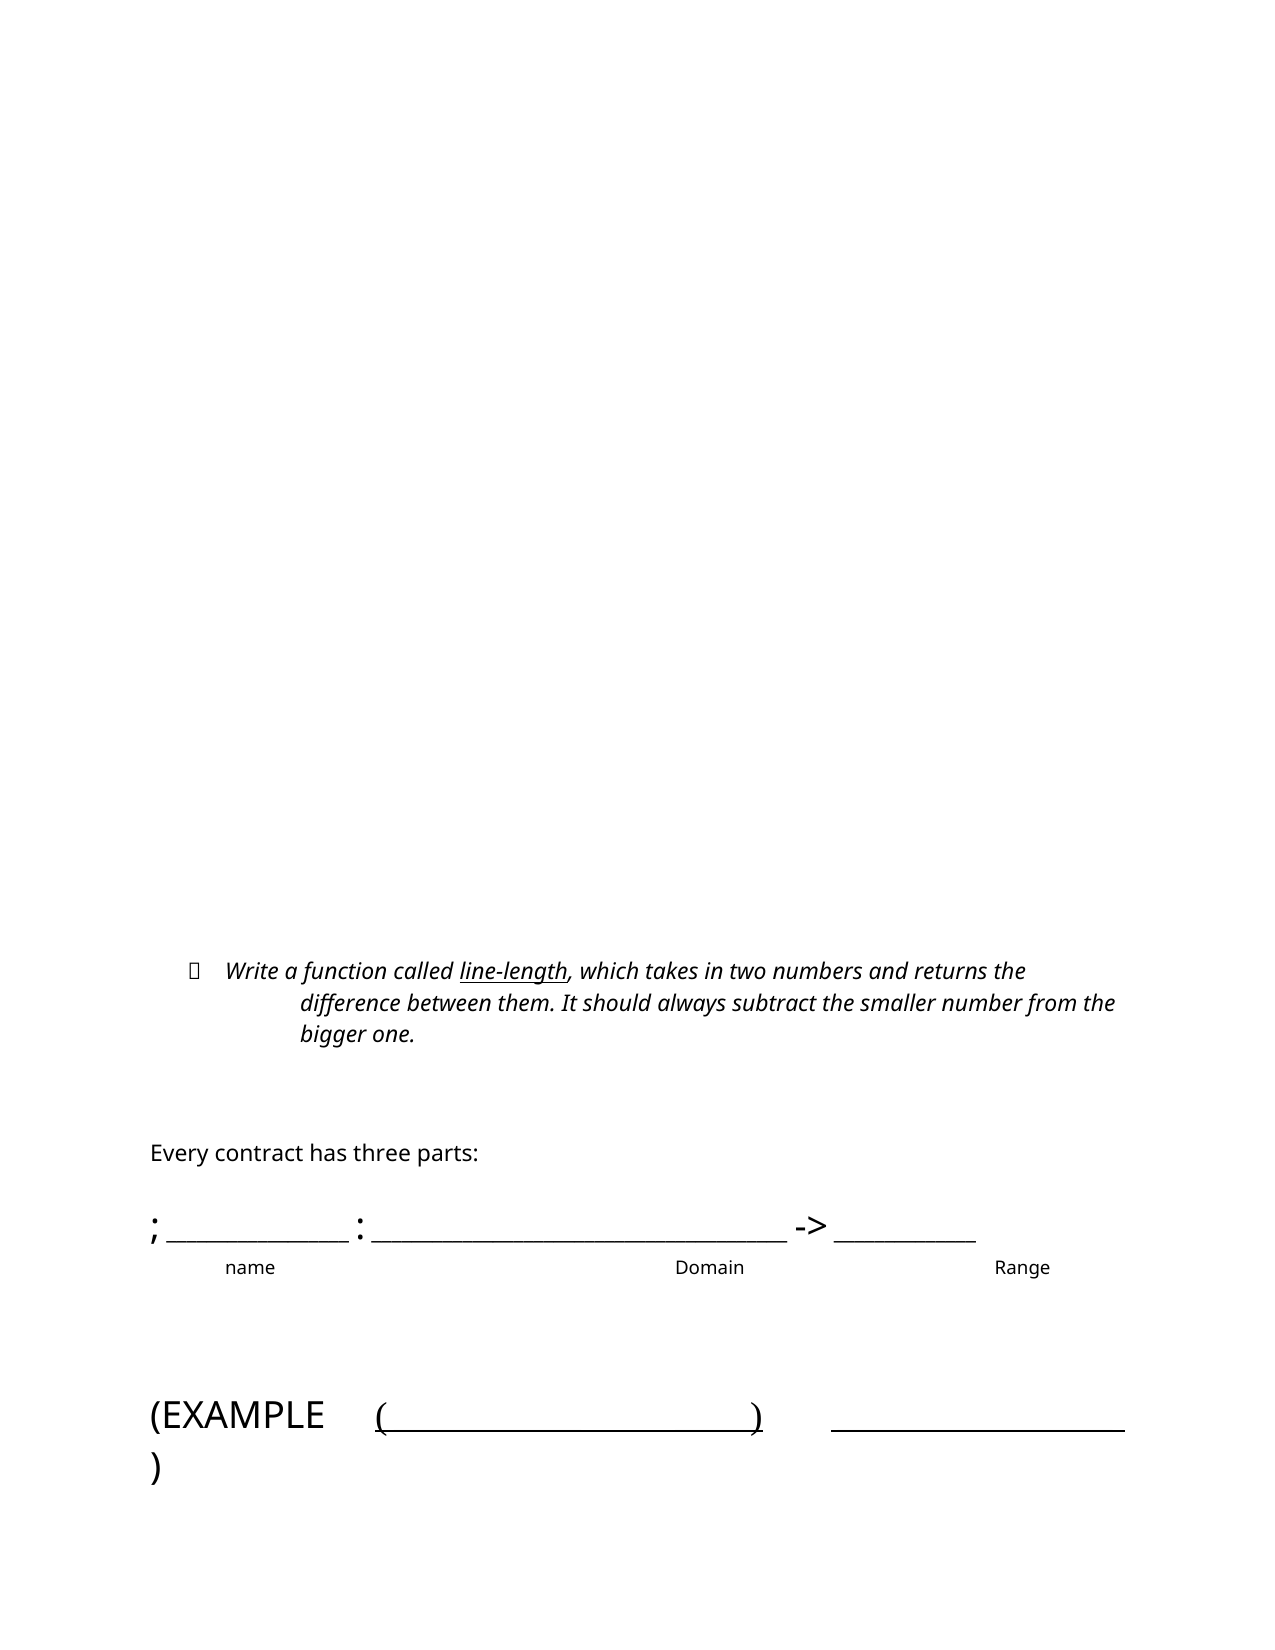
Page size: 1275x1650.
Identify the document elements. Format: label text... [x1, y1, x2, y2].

list Contract+Purpose Statement [187, 1105, 1125, 1137]
text Every contract has three parts: [150, 1137, 1125, 1168]
list Write a function called line-length, which takes in two numbers and returns the difference between them. It should always subtract the smaller number from the bigger one. [187, 955, 1125, 1080]
text name Domain Range [150, 1250, 1125, 1281]
text ; __________________ : _________________________________________ -> ______________ [150, 1199, 1125, 1250]
text (EXAMPLE ( _______________ ______) ______________________ ) [150, 1389, 1125, 1491]
text Design Recipe: line-length [150, 912, 1125, 955]
list Give Examples [187, 1306, 1125, 1338]
